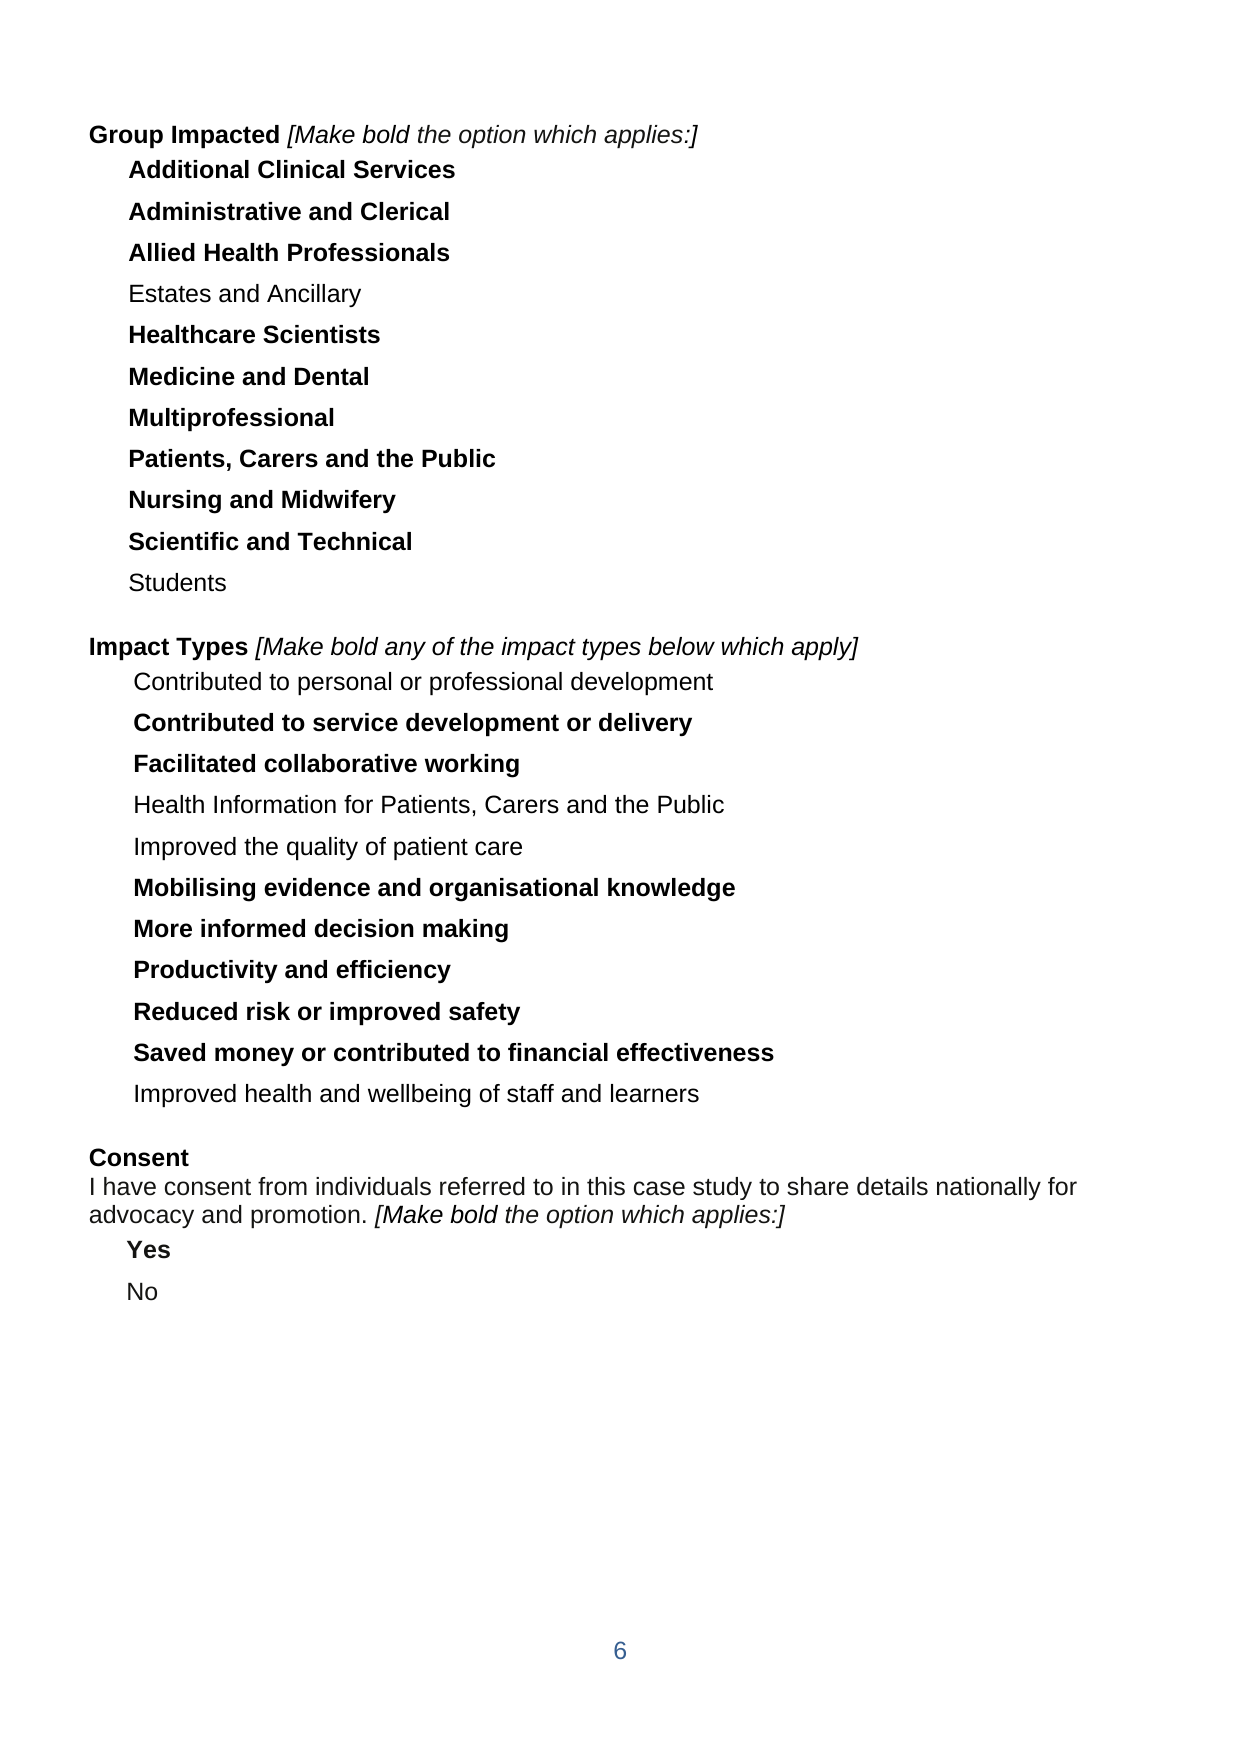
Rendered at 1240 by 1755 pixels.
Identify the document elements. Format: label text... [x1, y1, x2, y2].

text Medicine and Dental [128, 362, 1151, 390]
text Reduced risk or improved safety [133, 997, 1151, 1025]
text Facilitated collaborative working [133, 749, 1151, 778]
text Contributed to service development or delivery [133, 708, 1151, 737]
text Nursing and Midwifery [128, 485, 1151, 514]
text Saved money or contributed to financial effectiveness [133, 1038, 1151, 1067]
text Students [128, 568, 1151, 597]
text No [126, 1277, 1151, 1305]
text Additional Clinical Services [128, 155, 1151, 184]
text Impact Types [Make bold any of the impact types below which apply] [89, 632, 1151, 660]
text Estates and Ancillary [128, 279, 1151, 308]
text Multiprofessional [128, 403, 1151, 432]
text Administrative and Clerical [128, 197, 1151, 225]
text Patients, Carers and the Public [128, 444, 1151, 473]
text Allied Health Professionals [128, 238, 1151, 267]
text Group Impacted [Make bold the option which applies:] [89, 120, 1151, 149]
text Productivity and efficiency [133, 955, 1151, 984]
text Health Information for Patients, Carers and the Public [133, 790, 1151, 819]
text Healthcare Scientists [128, 320, 1151, 349]
text Mobilising evidence and organisational knowledge [133, 873, 1151, 902]
text Yes [126, 1235, 1151, 1264]
text Consent [89, 1143, 1151, 1172]
text More informed decision making [133, 914, 1151, 943]
text I have consent from individuals referred to in this case study to share details nationally for advocacy and promotion. [Make bold the option which applies:] [89, 1172, 1151, 1229]
text Scientific and Technical [128, 527, 1151, 555]
text Improved the quality of patient care [133, 832, 1151, 860]
text Contributed to personal or professional development [133, 667, 1151, 695]
text Improved health and wellbeing of staff and learners [133, 1079, 1151, 1108]
